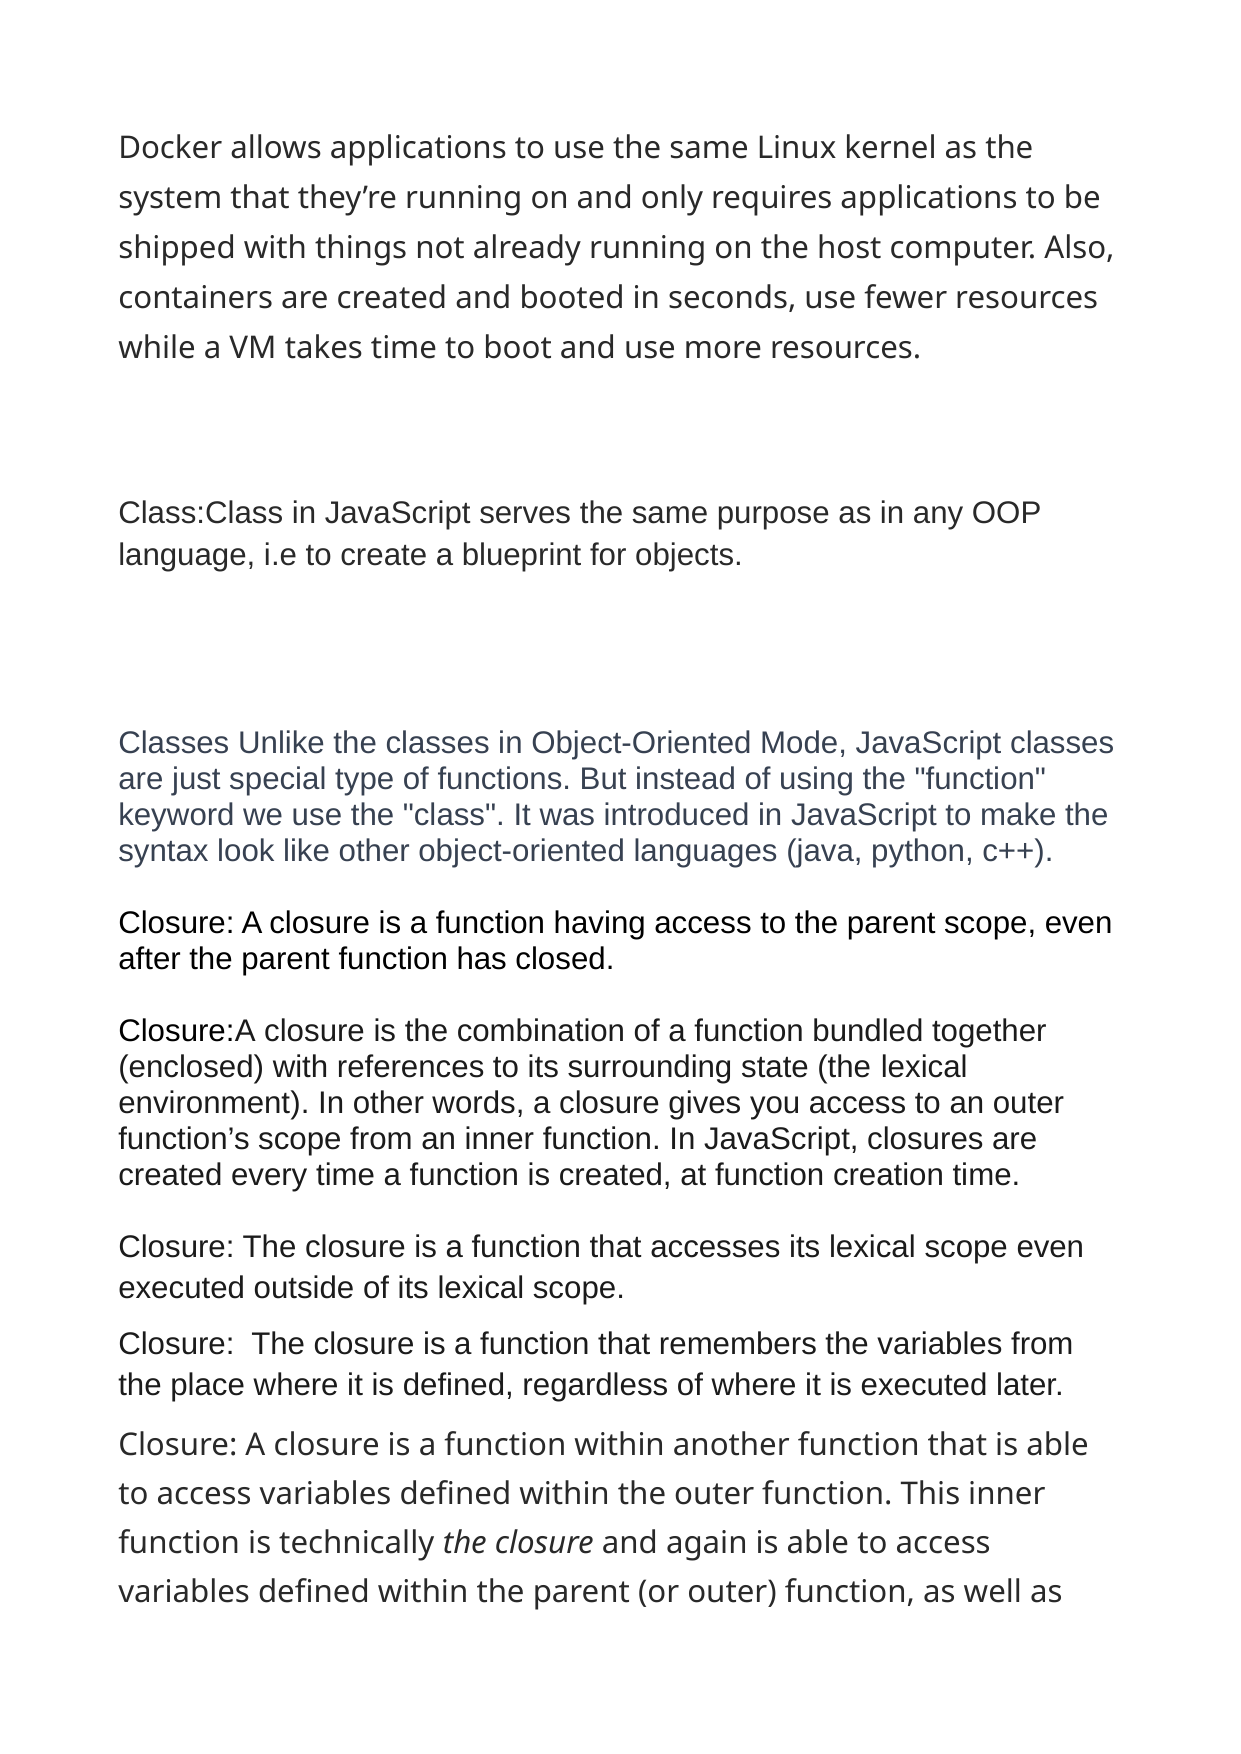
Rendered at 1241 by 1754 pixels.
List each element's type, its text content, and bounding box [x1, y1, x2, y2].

text Class:Class in JavaScript serves the same purpose as in any OOP language, i.e to create a blueprint for objects. [118, 494, 1122, 572]
text Closure: A closure is a function within another function that is able to access variables defined within the outer function. This inner function is technically the closure and again is able to access variables defined within the parent (or outer) function, as well as [118, 1422, 1122, 1611]
text Classes Unlike the classes in Object-Oriented Mode, JavaScript classes are just special type of functions. But instead of using the "function" keyword we use the "class". It was introduced in JavaScript to make the syntax look like other object-oriented languages (java, python, c++). [118, 724, 1122, 868]
text Closure: A closure is a function having access to the parent scope, even after the parent function has closed. [118, 904, 1122, 976]
text Closure: The closure is a function that remembers the variables from the place where it is defined, regardless of where it is executed later. [118, 1325, 1122, 1402]
text Closure:A closure is the combination of a function bundled together (enclosed) with references to its surrounding state (the lexical environment). In other words, a closure gives you access to an outer function’s scope from an inner function. In JavaScript, closures are created every time a function is created, at function creation time. [118, 1012, 1122, 1192]
text Docker allows applications to use the same Linux kernel as the system that they’re running on and only requires applications to be shipped with things not already running on the host computer. Also, containers are created and booted in seconds, use fewer resources while a VM takes time to boot and use more resources. [118, 118, 1122, 368]
text Closure: The closure is a function that accesses its lexical scope even executed outside of its lexical scope. [118, 1228, 1122, 1305]
